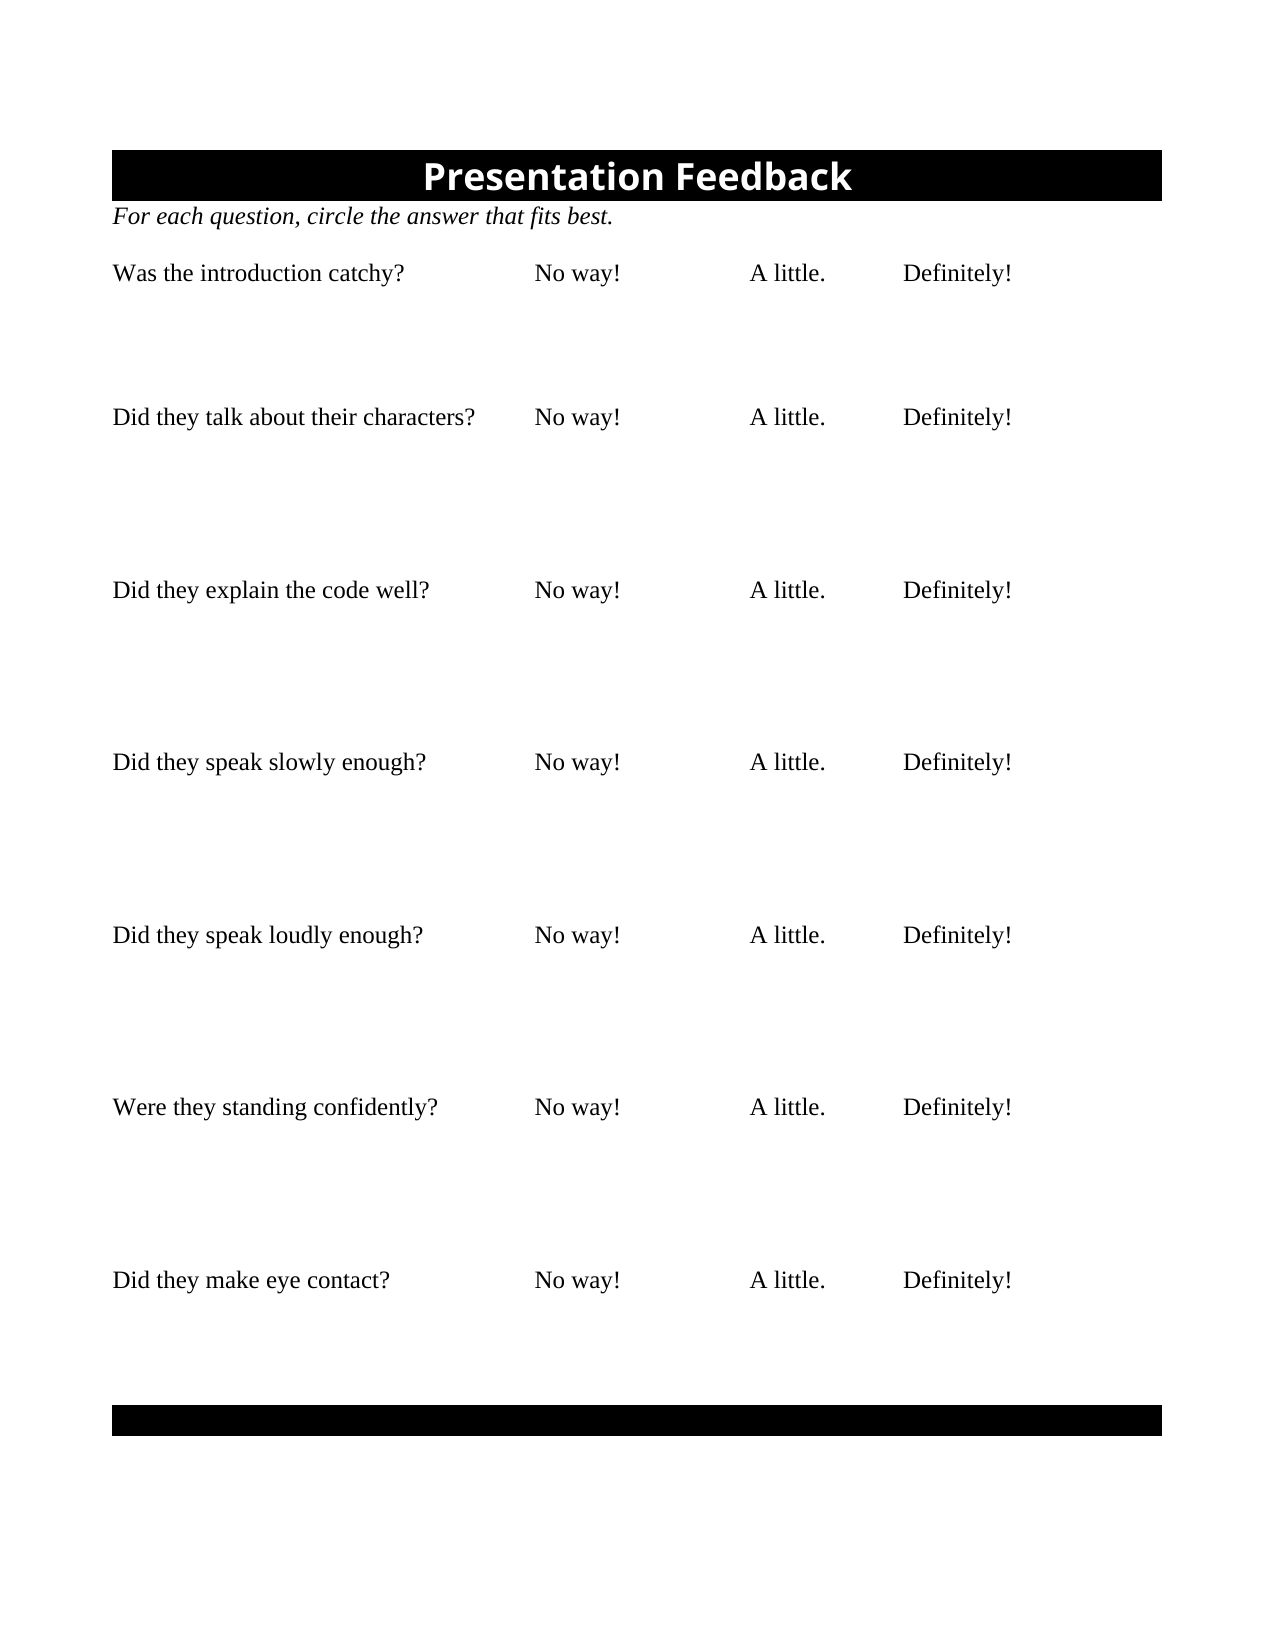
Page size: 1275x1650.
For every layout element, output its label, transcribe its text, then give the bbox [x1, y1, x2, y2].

subtitle Presentation Feedback [112, 150, 1162, 201]
text Were they standing confidently? No way! A little. Definitely! [112, 1092, 1162, 1121]
text Did they talk about their characters? No way! A little. Definitely! [112, 402, 1162, 431]
text Did they speak slowly enough? No way! A little. Definitely! [112, 747, 1162, 776]
text Did they explain the code well? No way! A little. Definitely! [112, 575, 1162, 603]
text Did they speak loudly enough? No way! A little. Definitely! [112, 920, 1162, 948]
text For each question, circle the answer that fits best. [112, 201, 1162, 230]
text Did they make eye contact? No way! A little. Definitely! [112, 1265, 1162, 1293]
text Was the introduction catchy? No way! A little. Definitely! [112, 258, 1162, 287]
